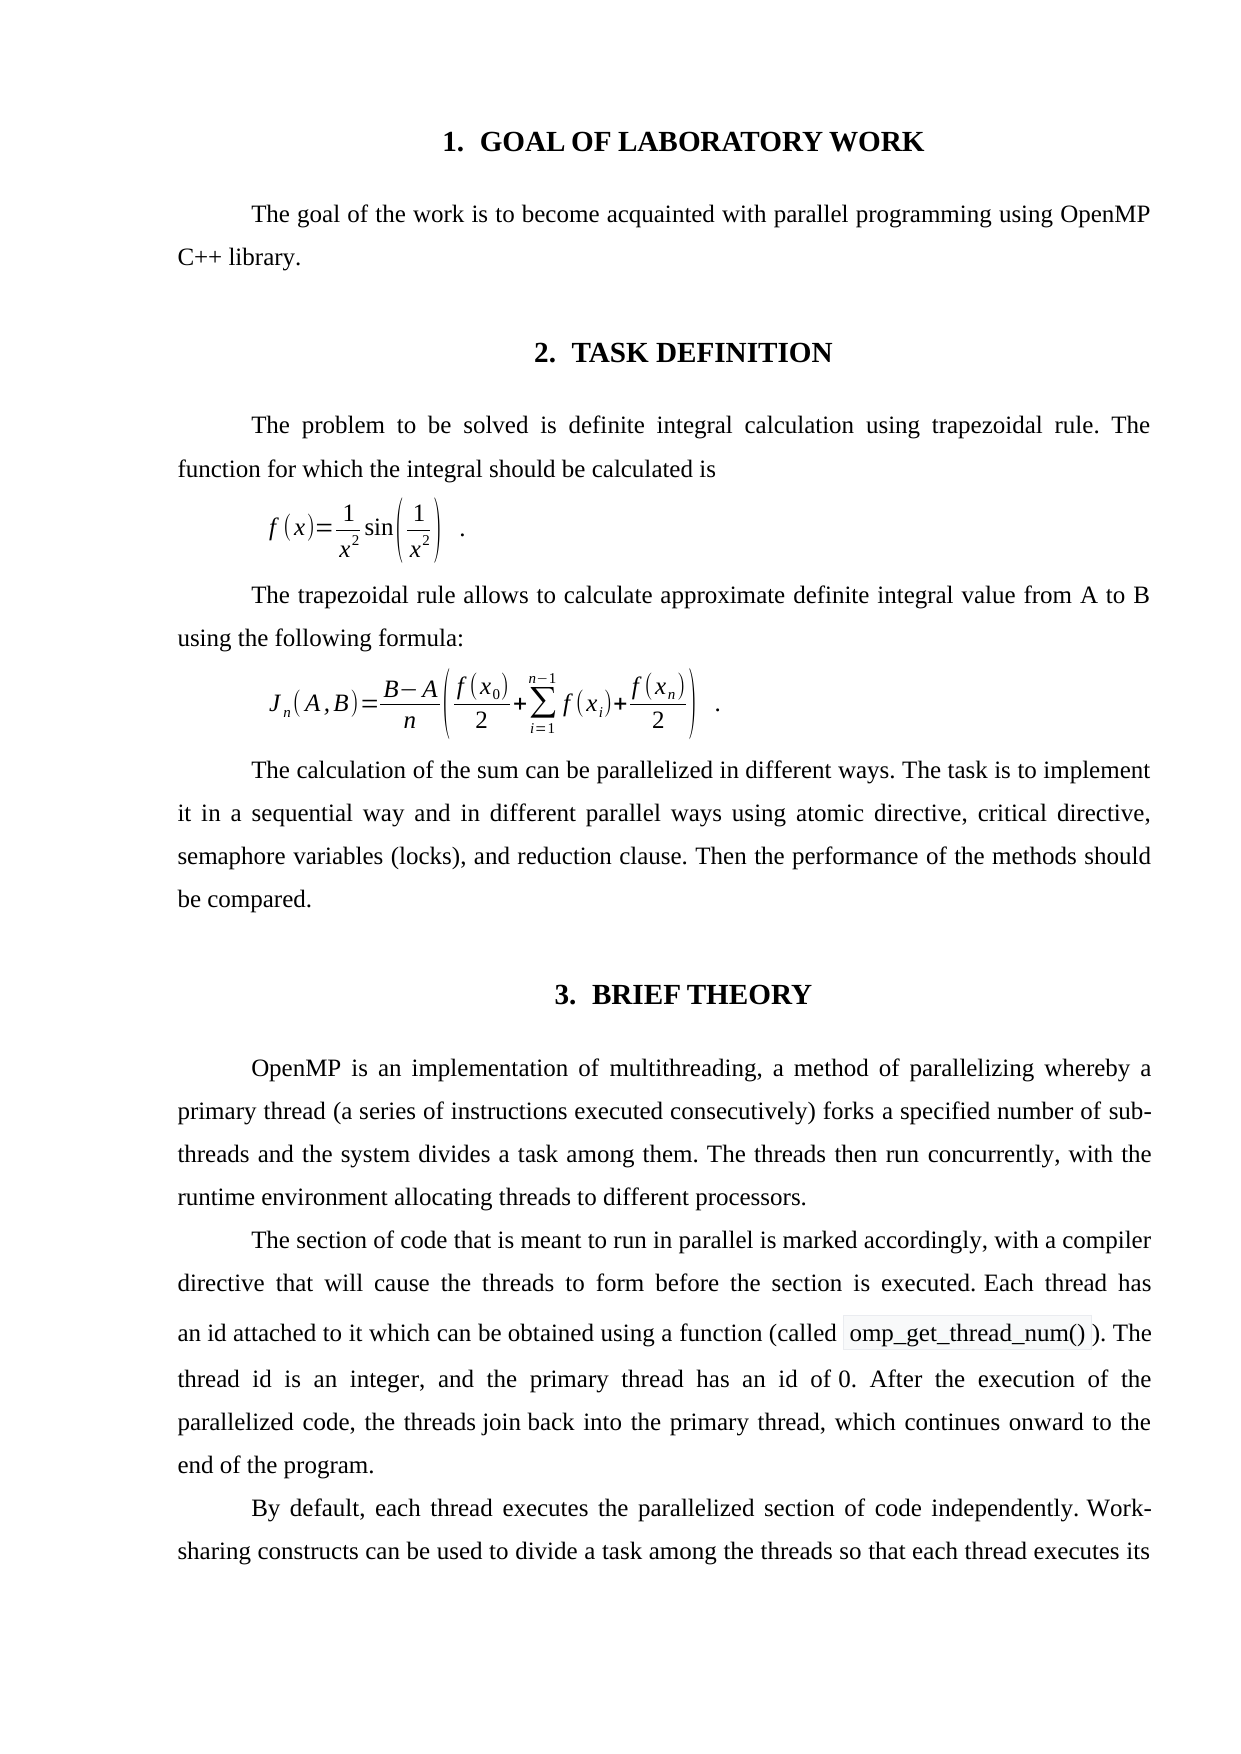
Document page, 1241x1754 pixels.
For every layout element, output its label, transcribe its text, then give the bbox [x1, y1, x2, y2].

subtitle goal of laboratory work [215, 124, 1152, 157]
subtitle Brief Theory [215, 977, 1152, 1011]
text By default, each thread executes the parallelized section of code independently. Work-sharing constructs can be used to divide a task among the threads so that each thread executes its [177, 1493, 1152, 1565]
text The goal of the work is to become acquainted with parallel programming using OpenMP C++ library. [177, 199, 1152, 271]
text The calculation of the sum can be parallelized in different ways. The task is to implement it in a sequential way and in different parallel ways using atomic directive, critical directive, semaphore variables (locks), and reduction clause. Then the performance of the methods should be compared. [177, 755, 1152, 913]
text OpenMP is an implementation of multithreading, a method of parallelizing whereby a primary thread (a series of instructions executed consecutively) forks a specified number of sub-threads and the system divides a task among them. The threads then run concurrently, with the runtime environment allocating threads to different processors. [177, 1053, 1152, 1211]
text . [177, 497, 1152, 566]
text . [177, 666, 1152, 741]
text The problem to be solved is definite integral calculation using trapezoidal rule. The function for which the integral should be calculated is [177, 411, 1152, 482]
text The section of code that is meant to run in parallel is marked accordingly, with a compiler directive that will cause the threads to form before the section is executed. Each thread has an id attached to it which can be obtained using a function (called omp_get_thread_num()). The thread id is an integer, and the primary thread has an id of 0. After the execution of the parallelized code, the threads join back into the primary thread, which continues onward to the end of the program. [177, 1225, 1152, 1479]
subtitle Task Definition [215, 335, 1152, 369]
text The trapezoidal rule allows to calculate approximate definite integral value from A to B using the following formula: [177, 580, 1152, 652]
